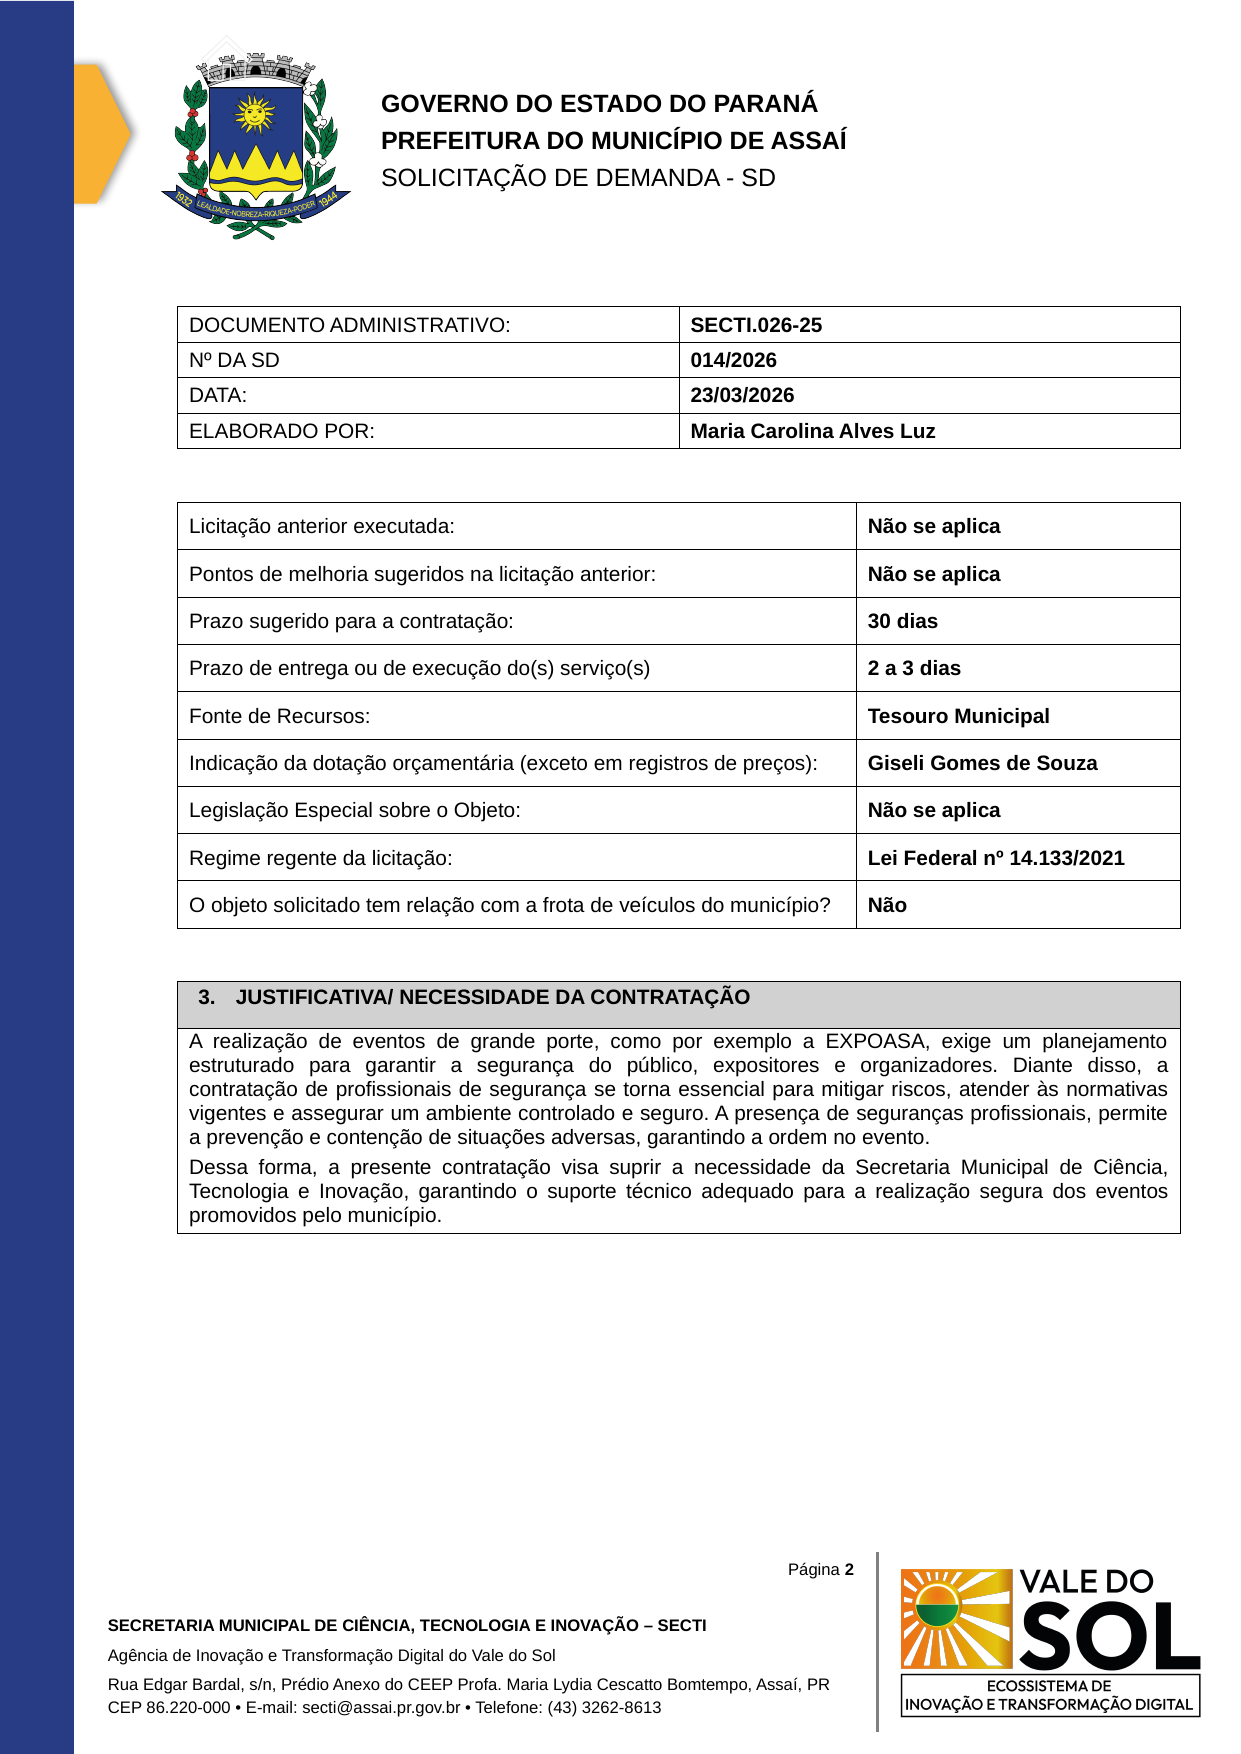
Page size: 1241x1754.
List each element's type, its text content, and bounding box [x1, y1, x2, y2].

picture [235, 47, 250, 61]
table_cell O objeto solicitado tem relação com a frota de veículos do município? [178, 881, 856, 928]
table_cell 2 a 3 dias [857, 645, 1180, 691]
table_cell Indicação da dotação orçamentária (exceto em registros de preços): [178, 740, 856, 786]
table_cell Não se aplica [857, 503, 1180, 549]
table_header JUSTIFICATIVA/ NECESSIDADE DA CONTRATAÇÃO [178, 982, 1180, 1028]
picture [894, 1563, 1206, 1726]
picture [158, 47, 354, 246]
table_cell Fonte de Recursos: [178, 692, 856, 738]
picture [209, 47, 244, 79]
table_cell Licitação anterior executada: [178, 503, 856, 549]
table_cell 30 dias [857, 598, 1180, 644]
table_cell Prazo sugerido para a contratação: [178, 598, 856, 644]
picture [203, 47, 219, 61]
table_cell Tesouro Municipal [857, 692, 1180, 738]
table_cell Não se aplica [857, 787, 1180, 833]
table_cell Não [857, 881, 1180, 928]
table_cell Giseli Gomes de Souza [857, 740, 1180, 786]
table_cell Lei Federal nº 14.133/2021 [857, 834, 1180, 880]
table_cell A realização de eventos de grande porte, como por exemplo a EXPOASA, exige um planejamento estruturado para garantir a segurança do público, expositores e organizadores. Diante disso, a contratação de profissionais de segurança se torna essencial para mitigar riscos, atender às normativas vigentes e assegurar um ambiente controlado e seguro. A presença de seguranças profissionais, permite a prevenção e contenção de situações adversas, garantindo a ordem no evento. Dessa forma, a presente contratação visa suprir a necessidade da Secretaria Municipal de Ciência, Tecnologia e Inovação, garantindo o suporte técnico adequado para a realização segura dos eventos promovidos pelo município. [178, 1029, 1180, 1233]
table_cell Legislação Especial sobre o Objeto: [178, 787, 856, 833]
table_cell Pontos de melhoria sugeridos na licitação anterior: [178, 550, 856, 597]
table_cell Prazo de entrega ou de execução do(s) serviço(s) [178, 645, 856, 691]
table_cell Regime regente da licitação: [178, 834, 856, 880]
table_cell Não se aplica [857, 550, 1180, 597]
